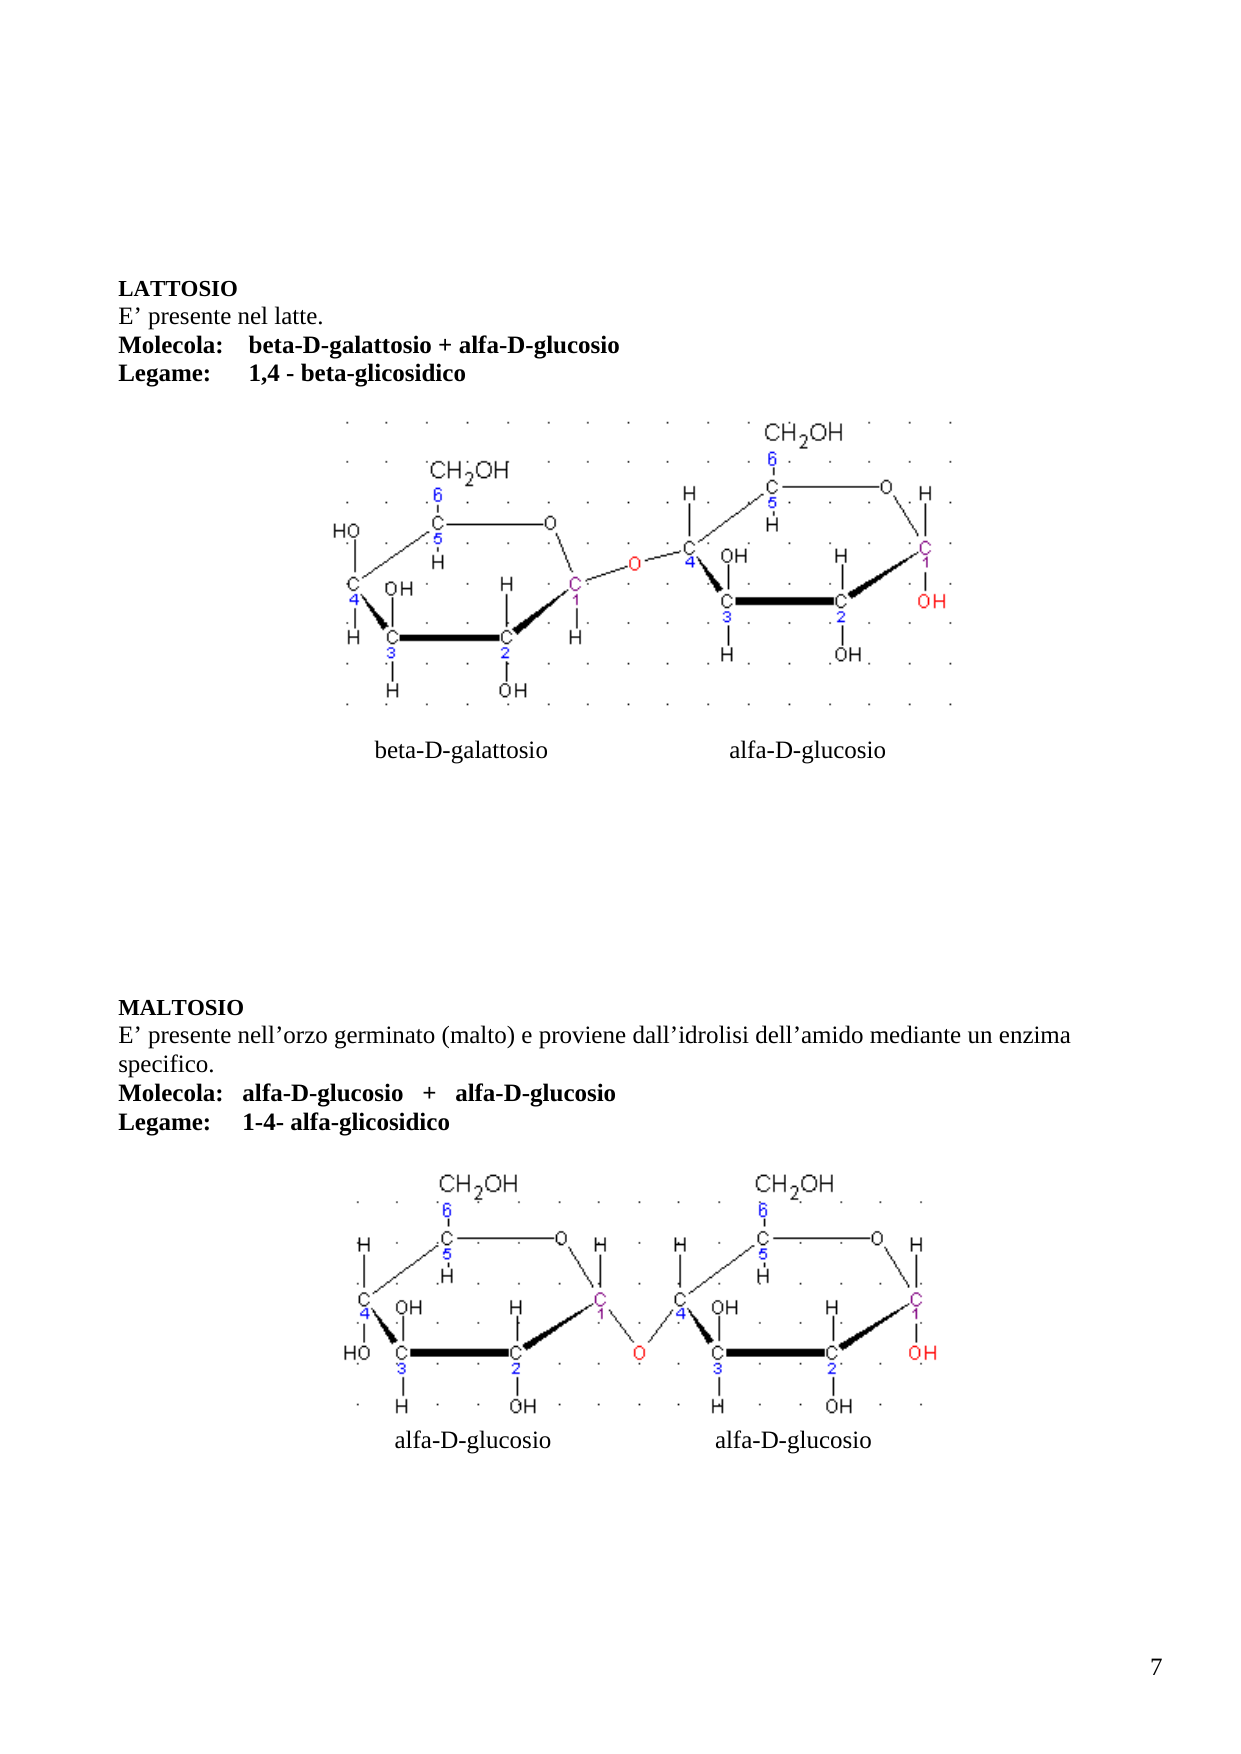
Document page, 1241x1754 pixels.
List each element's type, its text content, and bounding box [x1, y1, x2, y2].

text Molecola: beta-D-galattosio + alfa-D-glucosio [118, 330, 1162, 358]
text beta-D-galattosio alfa-D-glucosio [118, 735, 1162, 764]
text E’ presente nell’orzo germinato (malto) e proviene dall’idrolisi dell’amido mediante un enzima specifico. [118, 1021, 1162, 1078]
text alfa-D-glucosio alfa-D-glucosio [118, 1425, 1162, 1454]
text E’ presente nel latte. [118, 301, 1162, 330]
text Legame: 1-4- alfa-glicosidico [118, 1107, 1162, 1136]
picture [328, 416, 953, 707]
text LATTOSIO [118, 275, 1162, 301]
text Molecola: alfa-D-glucosio + alfa-D-glucosio [118, 1078, 1162, 1107]
picture [337, 1164, 944, 1426]
text Legame: 1,4 - beta-glicosidico [118, 358, 1162, 387]
text MALTOSIO [118, 994, 1162, 1021]
